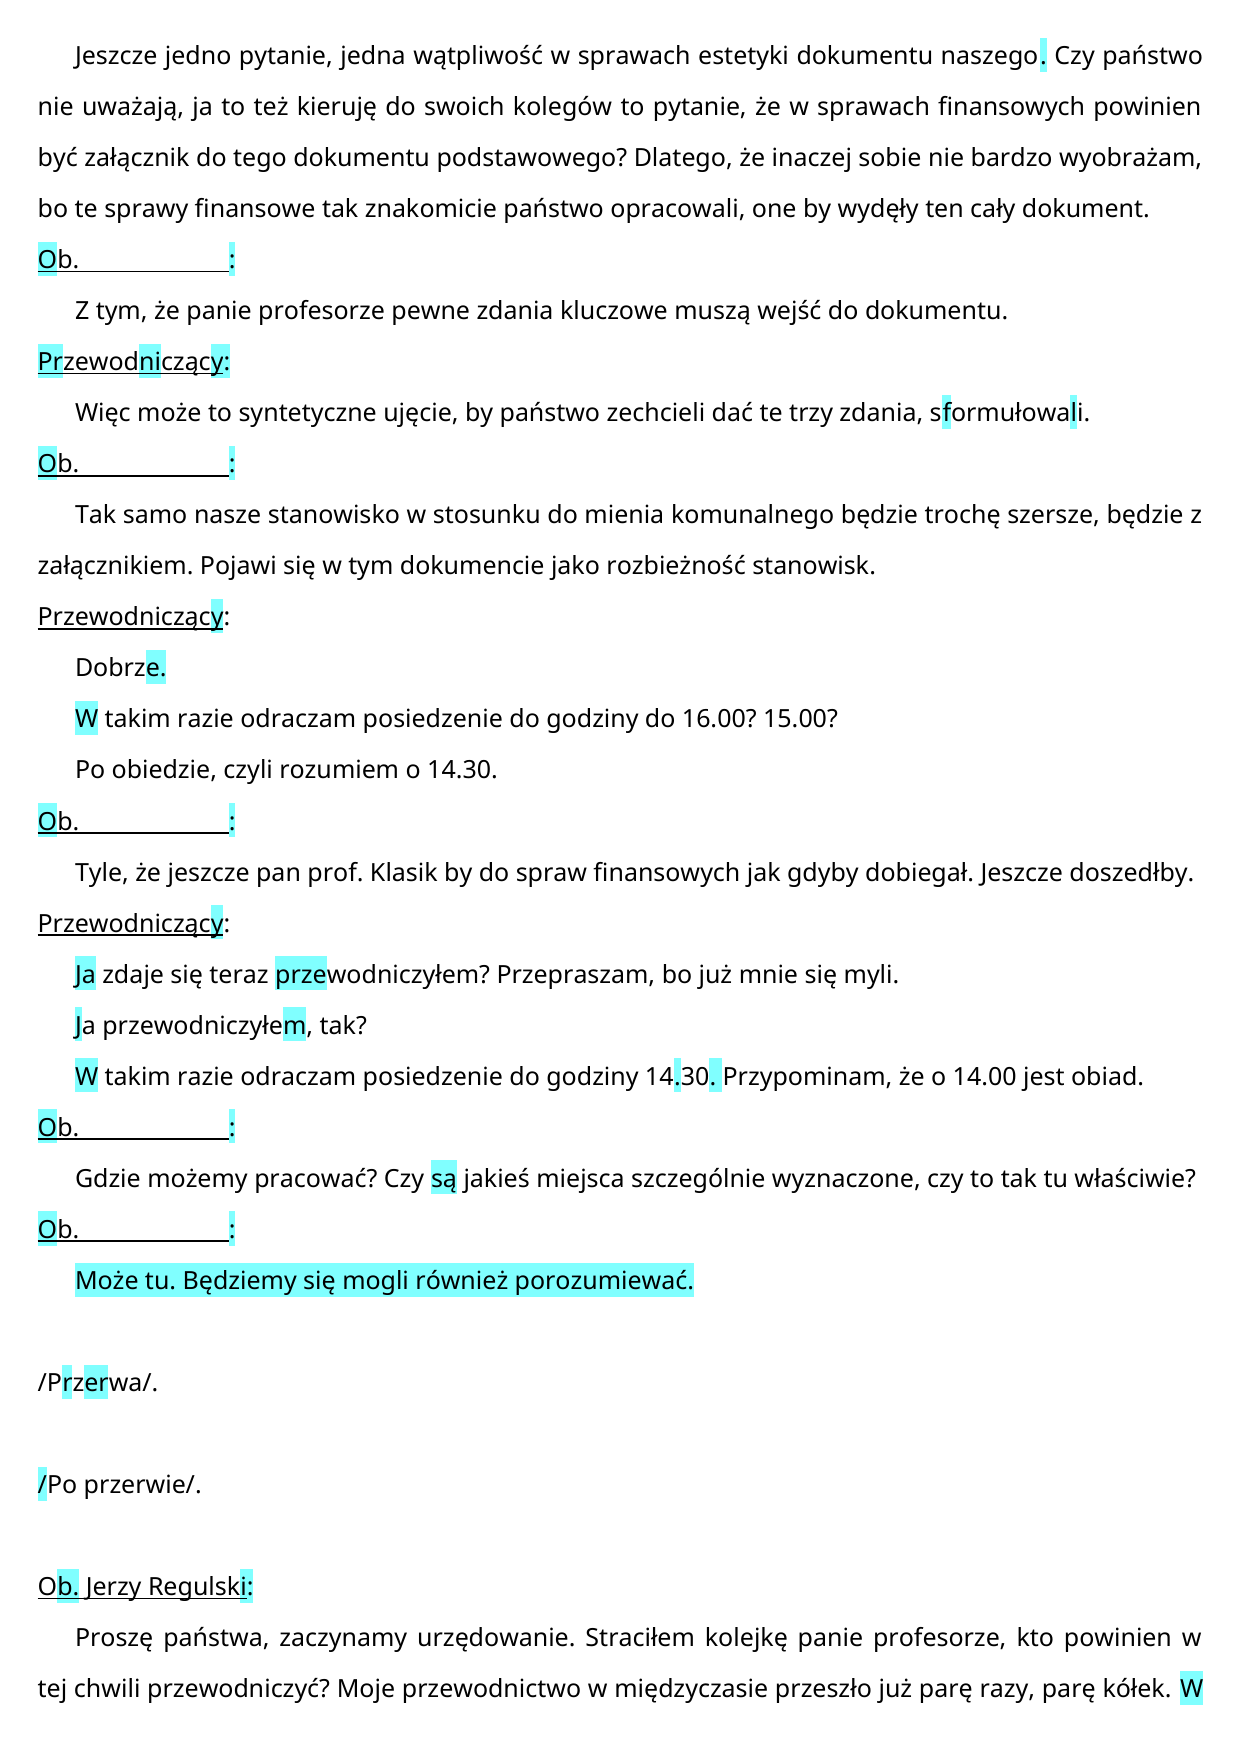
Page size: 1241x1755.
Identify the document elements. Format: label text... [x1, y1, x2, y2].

text W takim razie odraczam posiedzenie do godziny do 16.00? 15.00? [37, 701, 1203, 735]
text Tyle, że jeszcze pan prof. Klasik by do spraw finansowych jak gdyby dobiegał. Jeszcze doszedłby. [37, 854, 1203, 888]
text Ob. : [37, 242, 1203, 276]
text Po obiedzie, czyli rozumiem o 14.30. [37, 752, 1203, 786]
text Ob. : [37, 803, 1203, 837]
text /Przerwa/. [37, 1364, 1203, 1399]
text Gdzie możemy pracować? Czy są jakieś miejsca szczególnie wyznaczone, czy to tak tu właściwie? [37, 1160, 1203, 1194]
text Ja przewodniczyłem, tak? [37, 1007, 1203, 1041]
text Z tym, że panie profesorze pewne zdania kluczowe muszą wejść do dokumentu. [37, 293, 1203, 327]
text W takim razie odraczam posiedzenie do godziny 14.30. Przypominam, że o 14.00 jest obiad. [37, 1058, 1203, 1092]
text Ob. : [37, 1211, 1203, 1246]
text Ja zdaje się teraz przewodniczyłem? Przepraszam, bo już mnie się myli. [37, 956, 1203, 990]
text Proszę państwa, zaczynamy urzędowanie. Straciłem kolejkę panie profesorze, kto powinien w tej chwili przewodniczyć? Moje przewodnictwo w międzyczasie przeszło już parę razy, parę kółek. W [37, 1620, 1203, 1705]
text Jeszcze jedno pytanie, jedna wątpliwość w sprawach estetyki dokumentu naszego. Czy państwo nie uważają, ja to też kieruję do swoich kolegów to pytanie, że w sprawach finansowych powinien być załącznik do tego dokumentu podstawowego? Dlatego, że inaczej sobie nie bardzo wyobrażam, bo te sprawy finansowe tak znakomicie państwo opracowali, one by wydęły ten cały dokument. [37, 37, 1203, 225]
text Przewodniczący: [37, 344, 1203, 378]
text Przewodniczący: [37, 905, 1203, 939]
text Ob. : [37, 446, 1203, 480]
text /Po przerwie/. [37, 1467, 1203, 1501]
text Tak samo nasze stanowisko w stosunku do mienia komunalnego będzie trochę szersze, będzie z załącznikiem. Pojawi się w tym dokumencie jako rozbieżność stanowisk. [37, 497, 1203, 582]
text Dobrze. [37, 650, 1203, 684]
text Ob. : [37, 1109, 1203, 1143]
text Ob. Jerzy Regulski: [37, 1569, 1203, 1603]
text Przewodniczący: [37, 599, 1203, 633]
text Więc może to syntetyczne ujęcie, by państwo zechcieli dać te trzy zdania, sformułowali. [37, 395, 1203, 429]
text Może tu. Będziemy się mogli również porozumiewać. [37, 1262, 1203, 1297]
